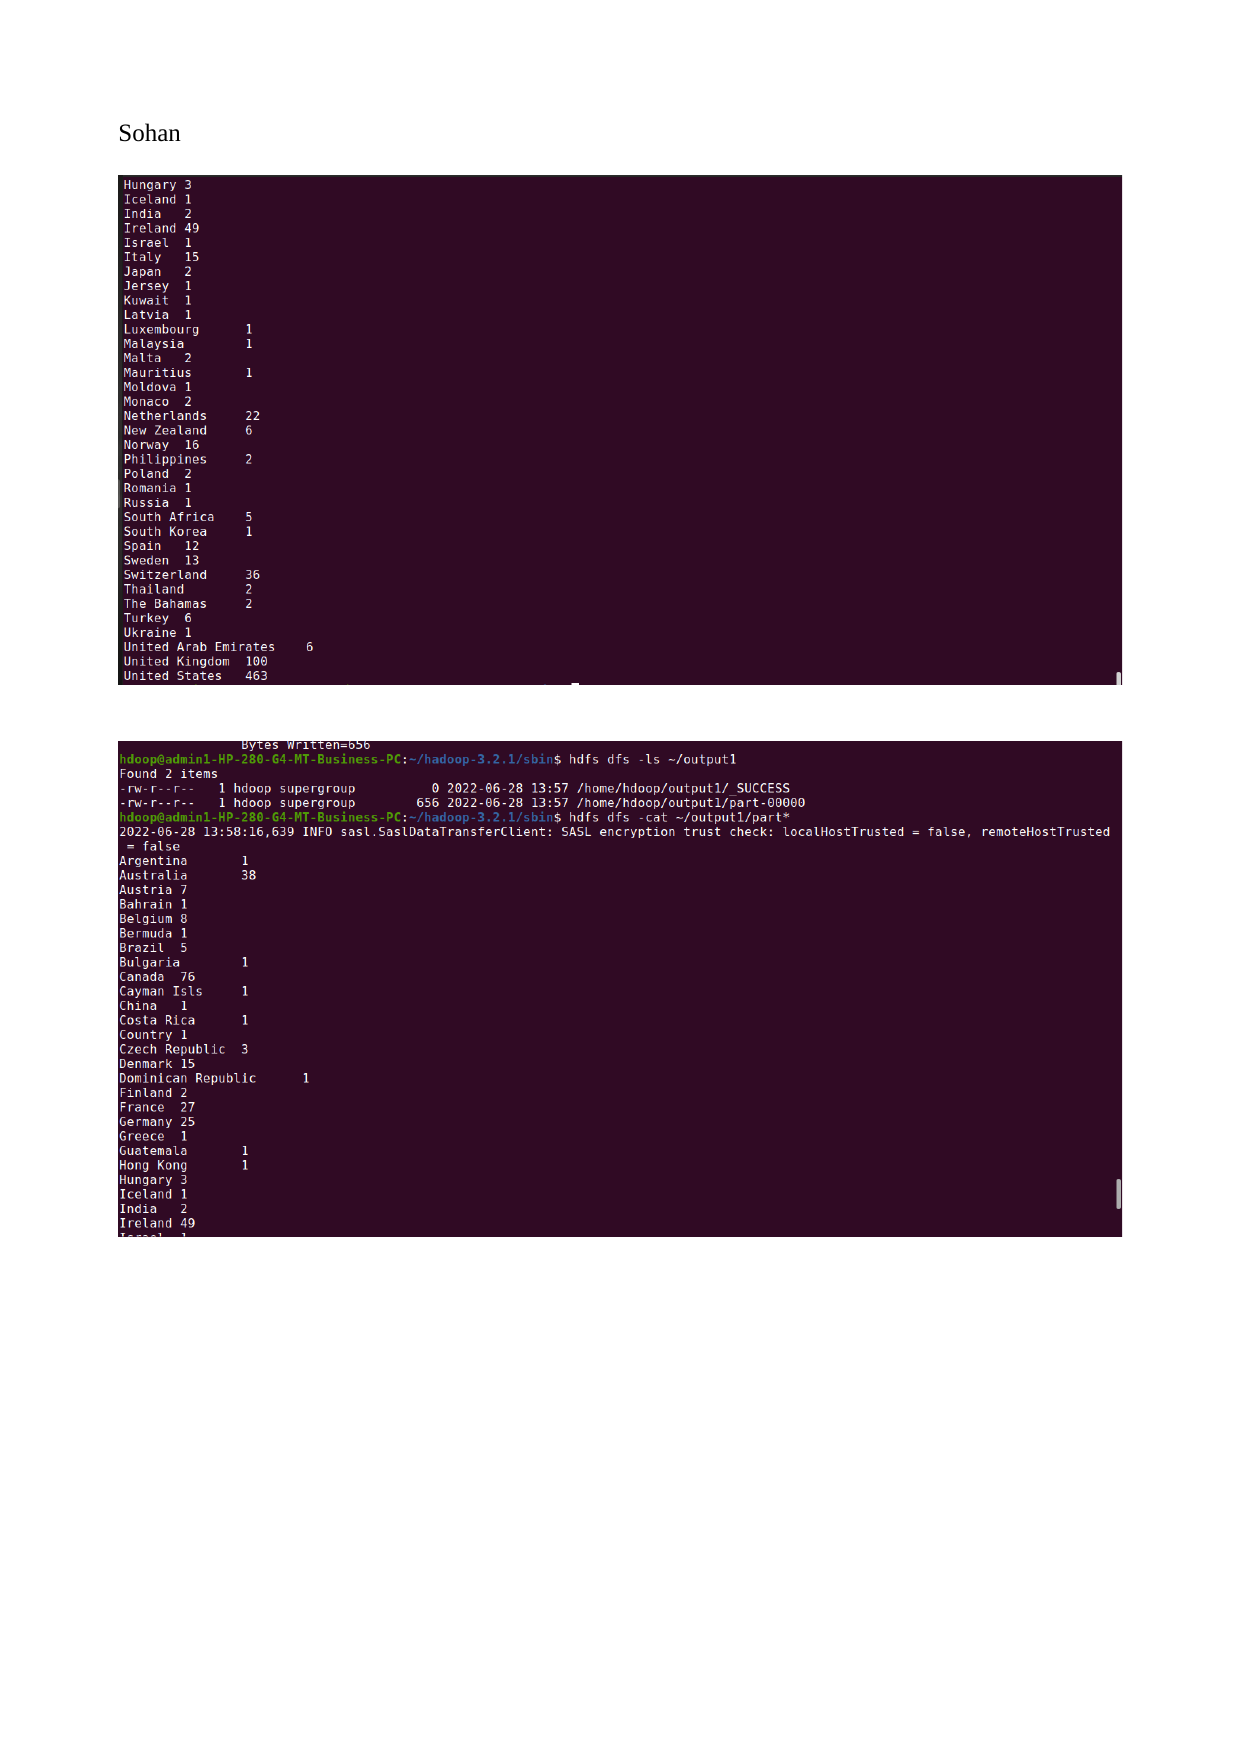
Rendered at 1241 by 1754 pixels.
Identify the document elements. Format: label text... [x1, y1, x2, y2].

picture [118, 741, 1123, 1237]
text Sohan [118, 118, 1122, 147]
picture [118, 175, 1123, 685]
